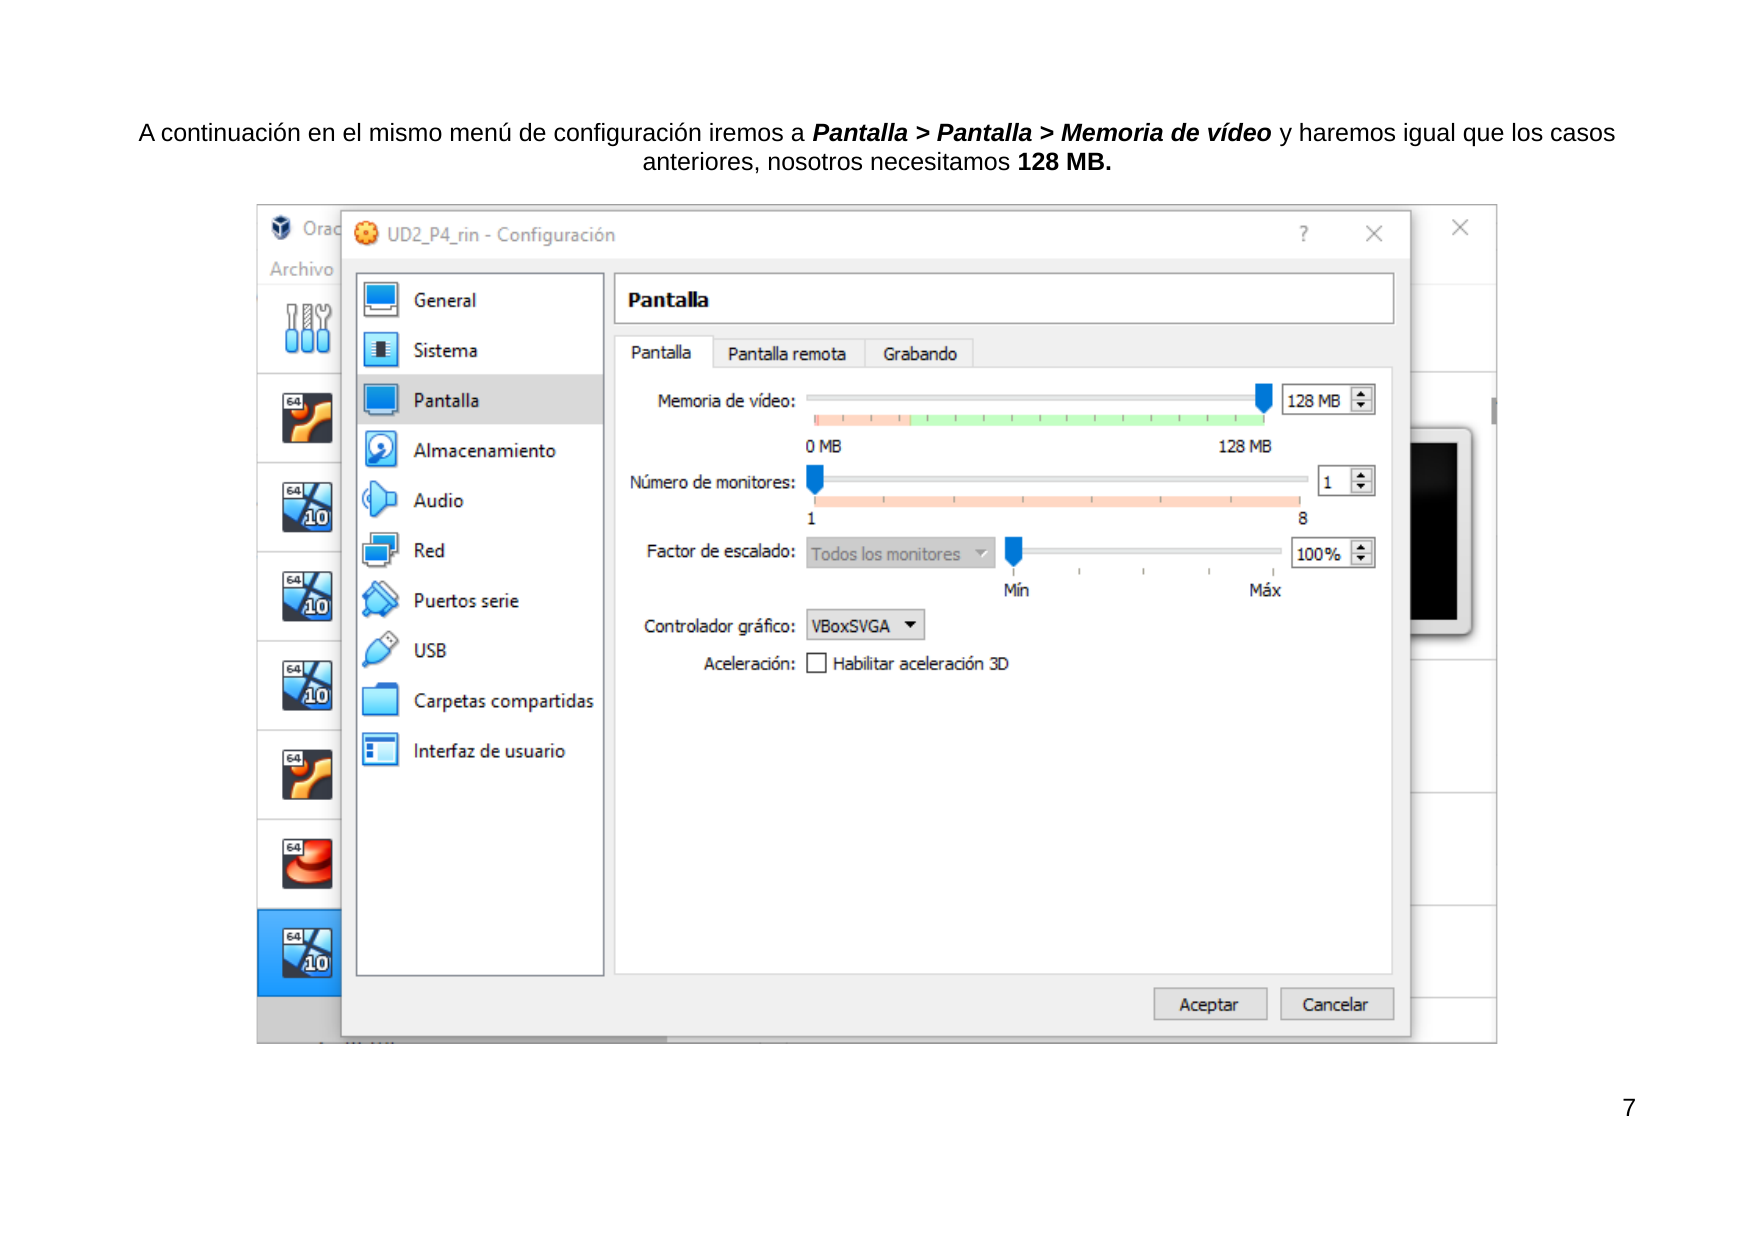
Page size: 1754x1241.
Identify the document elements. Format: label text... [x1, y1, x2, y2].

text A continuación en el mismo menú de configuración iremos a Pantalla > Pantalla > Memoria de vídeo y haremos igual que los casos anteriores, nosotros necesitamos 128 MB. [118, 118, 1636, 176]
picture [256, 204, 1498, 1044]
